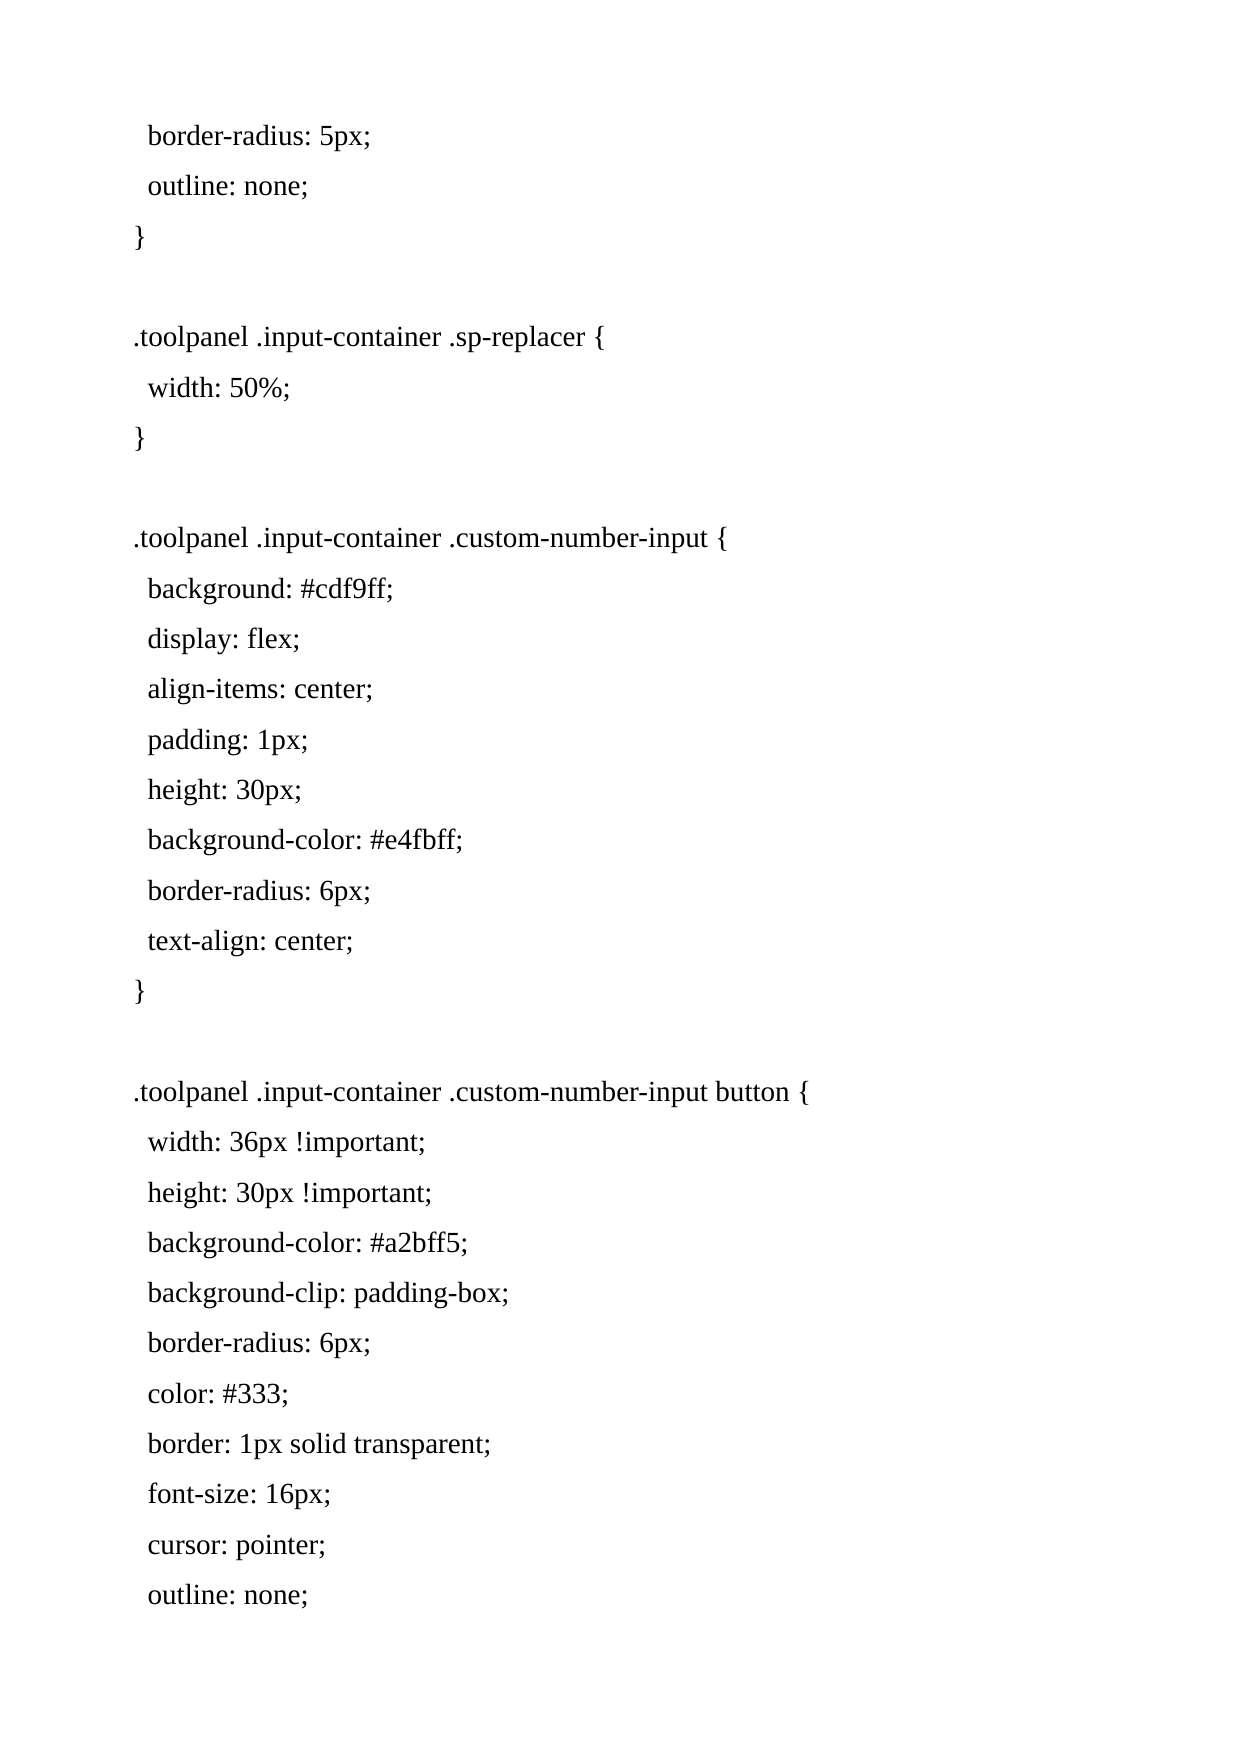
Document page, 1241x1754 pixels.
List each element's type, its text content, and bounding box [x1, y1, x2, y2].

text align-items: center; [118, 672, 1122, 705]
text width: 36px !important; [118, 1124, 1122, 1158]
text background-color: #a2bff5; [118, 1225, 1122, 1258]
text border: 1px solid transparent; [118, 1426, 1122, 1460]
text } [118, 219, 1122, 252]
text .toolpanel .input-container .custom-number-input button { [118, 1074, 1122, 1108]
text background-clip: padding-box; [118, 1275, 1122, 1309]
text display: flex; [118, 621, 1122, 655]
text width: 50%; [118, 370, 1122, 403]
text cursor: pointer; [118, 1527, 1122, 1560]
text outline: none; [118, 168, 1122, 202]
text padding: 1px; [118, 722, 1122, 755]
text height: 30px !important; [118, 1175, 1122, 1208]
text border-radius: 5px; [118, 118, 1122, 152]
text text-align: center; [118, 923, 1122, 957]
text background-color: #e4fbff; [118, 822, 1122, 856]
text background: #cdf9ff; [118, 571, 1122, 604]
text } [118, 973, 1122, 1007]
text .toolpanel .input-container .custom-number-input { [118, 521, 1122, 554]
text border-radius: 6px; [118, 873, 1122, 906]
text color: #333; [118, 1376, 1122, 1409]
text font-size: 16px; [118, 1477, 1122, 1510]
text outline: none; [118, 1577, 1122, 1611]
text .toolpanel .input-container .sp-replacer { [118, 319, 1122, 353]
text } [118, 420, 1122, 453]
text border-radius: 6px; [118, 1326, 1122, 1359]
text height: 30px; [118, 772, 1122, 806]
